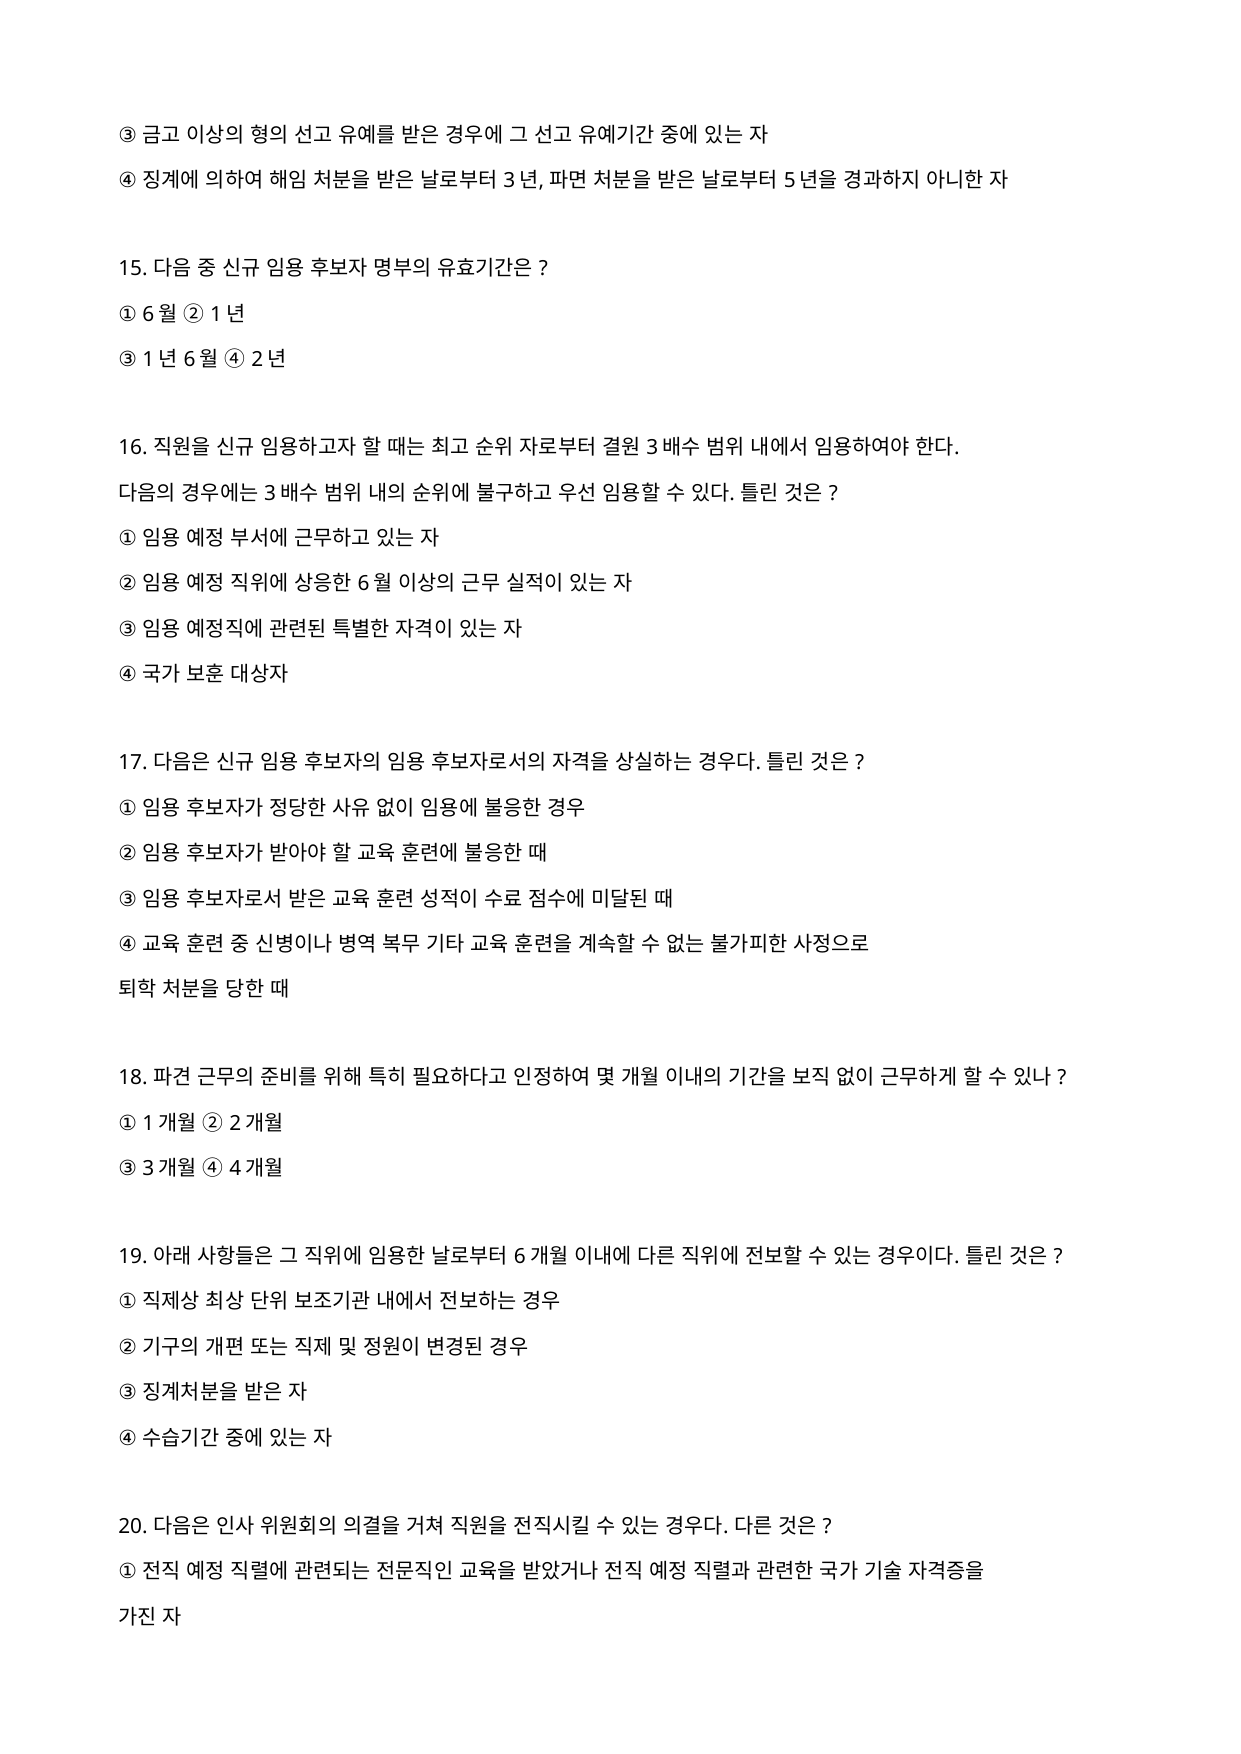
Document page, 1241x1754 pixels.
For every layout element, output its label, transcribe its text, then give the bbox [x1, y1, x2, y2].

text 17. 다음은 신규 임용 후보자의 임용 후보자로서의 자격을 상실하는 경우다. 틀린 것은 ? [118, 746, 1122, 776]
text ① 6월 ② 1년 [118, 297, 1122, 327]
text 18. 파견 근무의 준비를 위해 특히 필요하다고 인정하여 몇 개월 이내의 기간을 보직 없이 근무하게 할 수 있나 ? [118, 1061, 1122, 1091]
text ① 임용 후보자가 정당한 사유 없이 임용에 불응한 경우 [118, 791, 1122, 821]
text 20. 다음은 인사 위원회의 의결을 거쳐 직원을 전직시킬 수 있는 경우다. 다른 것은 ? [118, 1509, 1122, 1539]
text ④ 교육 훈련 중 신병이나 병역 복무 기타 교육 훈련을 계속할 수 없는 불가피한 사정으로 [118, 927, 1122, 957]
text ① 직제상 최상 단위 보조기관 내에서 전보하는 경우 [118, 1285, 1122, 1315]
text ① 1개월 ② 2개월 [118, 1106, 1122, 1136]
text ③ 1년 6월 ④ 2년 [118, 342, 1122, 373]
text ② 임용 후보자가 받아야 할 교육 훈련에 불응한 때 [118, 836, 1122, 867]
text ③ 징계처분을 받은 자 [118, 1376, 1122, 1406]
text 16. 직원을 신규 임용하고자 할 때는 최고 순위 자로부터 결원 3배수 범위 내에서 임용하여야 한다. [118, 430, 1122, 461]
text ② 기구의 개편 또는 직제 및 정원이 변경된 경우 [118, 1330, 1122, 1361]
text 19. 아래 사항들은 그 직위에 임용한 날로부터 6개월 이내에 다른 직위에 전보할 수 있는 경우이다. 틀린 것은 ? [118, 1239, 1122, 1270]
text ③ 3개월 ④ 4개월 [118, 1151, 1122, 1182]
text 15. 다음 중 신규 임용 후보자 명부의 유효기간은 ? [118, 252, 1122, 282]
text ① 전직 예정 직렬에 관련되는 전문직인 교육을 받았거나 전직 예정 직렬과 관련한 국가 기술 자격증을 [118, 1554, 1122, 1585]
text 퇴학 처분을 당한 때 [118, 973, 1122, 1003]
text ③ 금고 이상의 형의 선고 유예를 받은 경우에 그 선고 유예기간 중에 있는 자 [118, 118, 1122, 148]
text ③ 임용 후보자로서 받은 교육 훈련 성적이 수료 점수에 미달된 때 [118, 882, 1122, 912]
text ④ 수습기간 중에 있는 자 [118, 1421, 1122, 1451]
text ② 임용 예정 직위에 상응한 6월 이상의 근무 실적이 있는 자 [118, 567, 1122, 597]
text 다음의 경우에는 3배수 범위 내의 순위에 불구하고 우선 임용할 수 있다. 틀린 것은 ? [118, 476, 1122, 506]
text ① 임용 예정 부서에 근무하고 있는 자 [118, 521, 1122, 552]
text ④ 징계에 의하여 해임 처분을 받은 날로부터 3년, 파면 처분을 받은 날로부터 5년을 경과하지 아니한 자 [118, 163, 1122, 194]
text ④ 국가 보훈 대상자 [118, 657, 1122, 688]
text 가진 자 [118, 1600, 1122, 1630]
text ③ 임용 예정직에 관련된 특별한 자격이 있는 자 [118, 612, 1122, 642]
